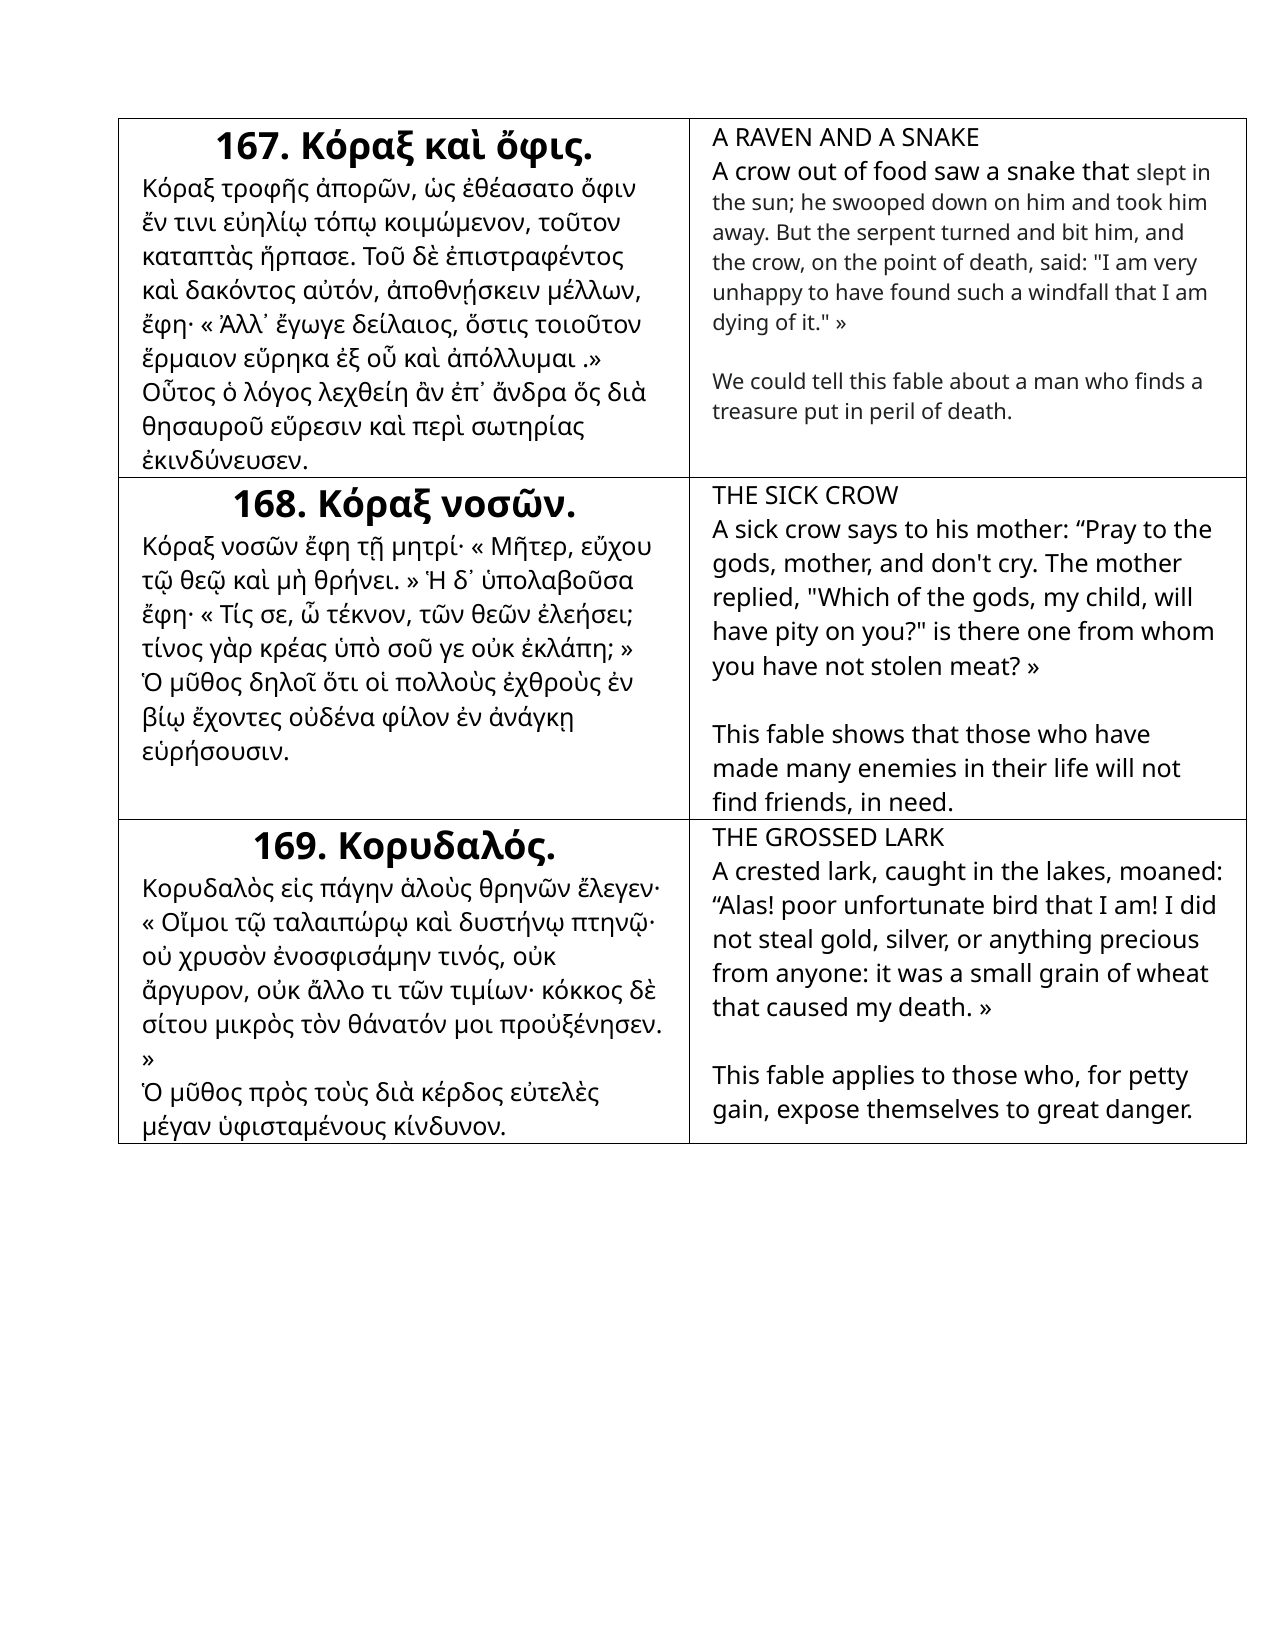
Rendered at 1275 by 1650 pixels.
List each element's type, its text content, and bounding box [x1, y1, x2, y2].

table_cell 167. Κόραξ καὶ ὄφις. Κόραξ τροφῆς ἀπορῶν, ὡς ἐθέασατο ὄφιν ἔν τινι εὐηλίῳ τόπῳ κοιμώμενον, τοῦτον καταπτὰς ἥρπασε. Τοῦ δὲ ἐπιστραφέντος καὶ δακόντος αὐτόν, ἀποθνῄσκειν μέλλων, ἔφη· « Ἀλλ᾿ ἔγωγε δείλαιος, ὅστις τοιοῦτον ἕρμαιον εὕρηκα ἐξ οὗ καὶ ἀπόλλυμαι .» Οὗτος ὁ λόγος λεχθείη ἂν ἐπ᾿ ἄνδρα ὅς διὰ θησαυροῦ εὕρεσιν καὶ περὶ σωτηρίας ἐκινδύνευσεν. [119, 119, 689, 477]
table_cell THE SICK CROW A sick crow says to his mother: “Pray to the gods, mother, and don't cry. The mother replied, "Which of the gods, my child, will have pity on you?" is there one from whom you have not stolen meat? » This fable shows that those who have made many enemies in their life will not find friends, in need. [690, 478, 1246, 818]
table_cell 168. Κόραξ νοσῶν. Κόραξ νοσῶν ἔφη τῇ μητρί· « Μῆτερ, εὔχου τῷ θεῷ καὶ μὴ θρήνει. » Ἡ δ᾿ ὑπολαβοῦσα ἔφη· « Τίς σε, ὦ τέκνον, τῶν θεῶν ἐλεήσει; τίνος γὰρ κρέας ὑπὸ σοῦ γε οὐκ ἐκλάπη; » Ὁ μῦθος δηλοῖ ὅτι οἱ πολλοὺς ἐχθροὺς ἐν βίῳ ἔχοντες οὐδένα φίλον ἐν ἀνάγκῃ εὑρήσουσιν. [119, 478, 689, 818]
table_cell THE GROSSED LARK A crested lark, caught in the lakes, moaned: “Alas! poor unfortunate bird that I am! I did not steal gold, silver, or anything precious from anyone: it was a small grain of wheat that caused my death. » This fable applies to those who, for petty gain, expose themselves to great danger. [690, 820, 1246, 1143]
table_cell A RAVEN AND A SNAKE A crow out of food saw a snake that slept in the sun; he swooped down on him and took him away. But the serpent turned and bit him, and the crow, on the point of death, said: "I am very unhappy to have found such a windfall that I am dying of it." » We could tell this fable about a man who finds a treasure put in peril of death. [690, 119, 1246, 477]
table_cell 169. Κορυδαλός. Κορυδαλὸς εἰς πάγην ἁλοὺς θρηνῶν ἔλεγεν· « Οἴμοι τῷ ταλαιπώρῳ καὶ δυστήνῳ πτηνῷ· οὐ χρυσὸν ἐνοσφισάμην τινός, οὐκ ἄργυρον, οὐκ ἄλλο τι τῶν τιμίων· κόκκος δὲ σίτου μικρὸς τὸν θάνατόν μοι προὐξένησεν. » Ὁ μῦθος πρὸς τοὺς διὰ κέρδος εὐτελὲς μέγαν ὑφισταμένους κίνδυνον. [119, 820, 689, 1143]
